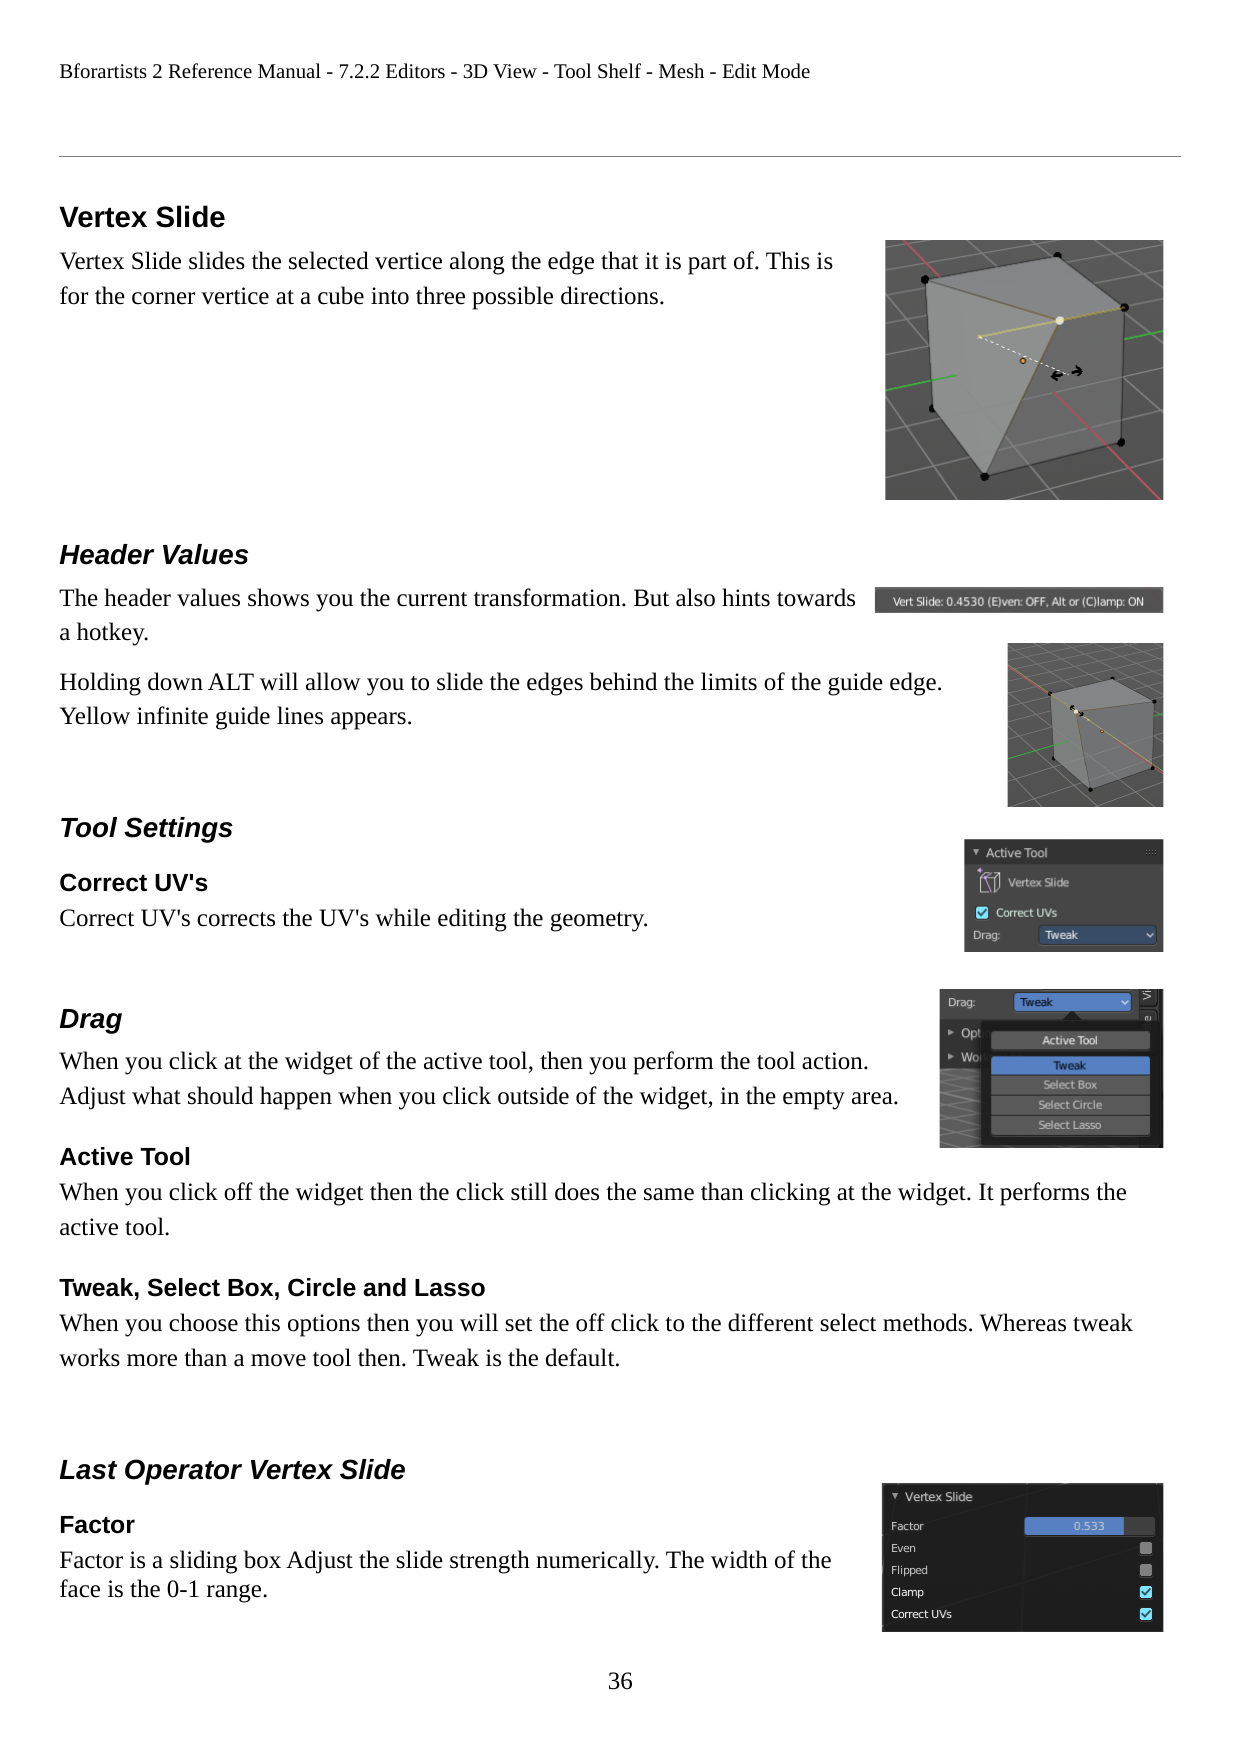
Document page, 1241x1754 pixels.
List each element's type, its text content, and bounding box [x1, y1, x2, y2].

subtitle Vertex Slide [59, 200, 1181, 234]
text When you click at the widget of the active tool, then you perform the tool action. Adjust what should happen when you click outside of the widget, in the empty area. [59, 1046, 939, 1110]
picture [1007, 643, 1164, 807]
picture [874, 587, 1164, 613]
subtitle Correct UV's [59, 868, 964, 897]
subtitle Active Tool [59, 1142, 1181, 1171]
subtitle Tweak, Select Box, Circle and Lasso [59, 1273, 1181, 1302]
subtitle Drag [59, 1002, 939, 1034]
picture [885, 240, 1164, 500]
subtitle Tool Settings [59, 812, 1181, 843]
picture [964, 839, 1164, 952]
picture [881, 1483, 1164, 1632]
picture [939, 989, 1164, 1148]
subtitle Factor [59, 1510, 881, 1539]
text The header values shows you the current transformation. But also hints towards a hotkey. [59, 583, 1181, 646]
text When you click off the widget then the click still does the same than clicking at the widget. It performs the active tool. [59, 1177, 1181, 1241]
subtitle Header Values [59, 539, 1181, 571]
subtitle Last Operator Vertex Slide [59, 1453, 1181, 1485]
subtitle [1164, 868, 1181, 897]
text Vertex Slide slides the selected vertice along the edge that it is part of. This is for the corner vertice at a cube into three possible directions. [59, 246, 885, 309]
subtitle [1164, 1002, 1181, 1034]
text Holding down ALT will allow you to slide the edges behind the limits of the guide edge. Yellow infinite guide lines appears. [59, 667, 1007, 730]
text Factor is a sliding box Adjust the slide strength numerically. The width of the face is the 0-1 range. [59, 1545, 881, 1602]
subtitle [1164, 1510, 1181, 1539]
text When you choose this options then you will set the off click to the different select methods. Whereas tweak works more than a move tool then. Tweak is the default. [59, 1308, 1181, 1371]
text Correct UV's corrects the UV's while editing the geometry. [59, 903, 964, 932]
